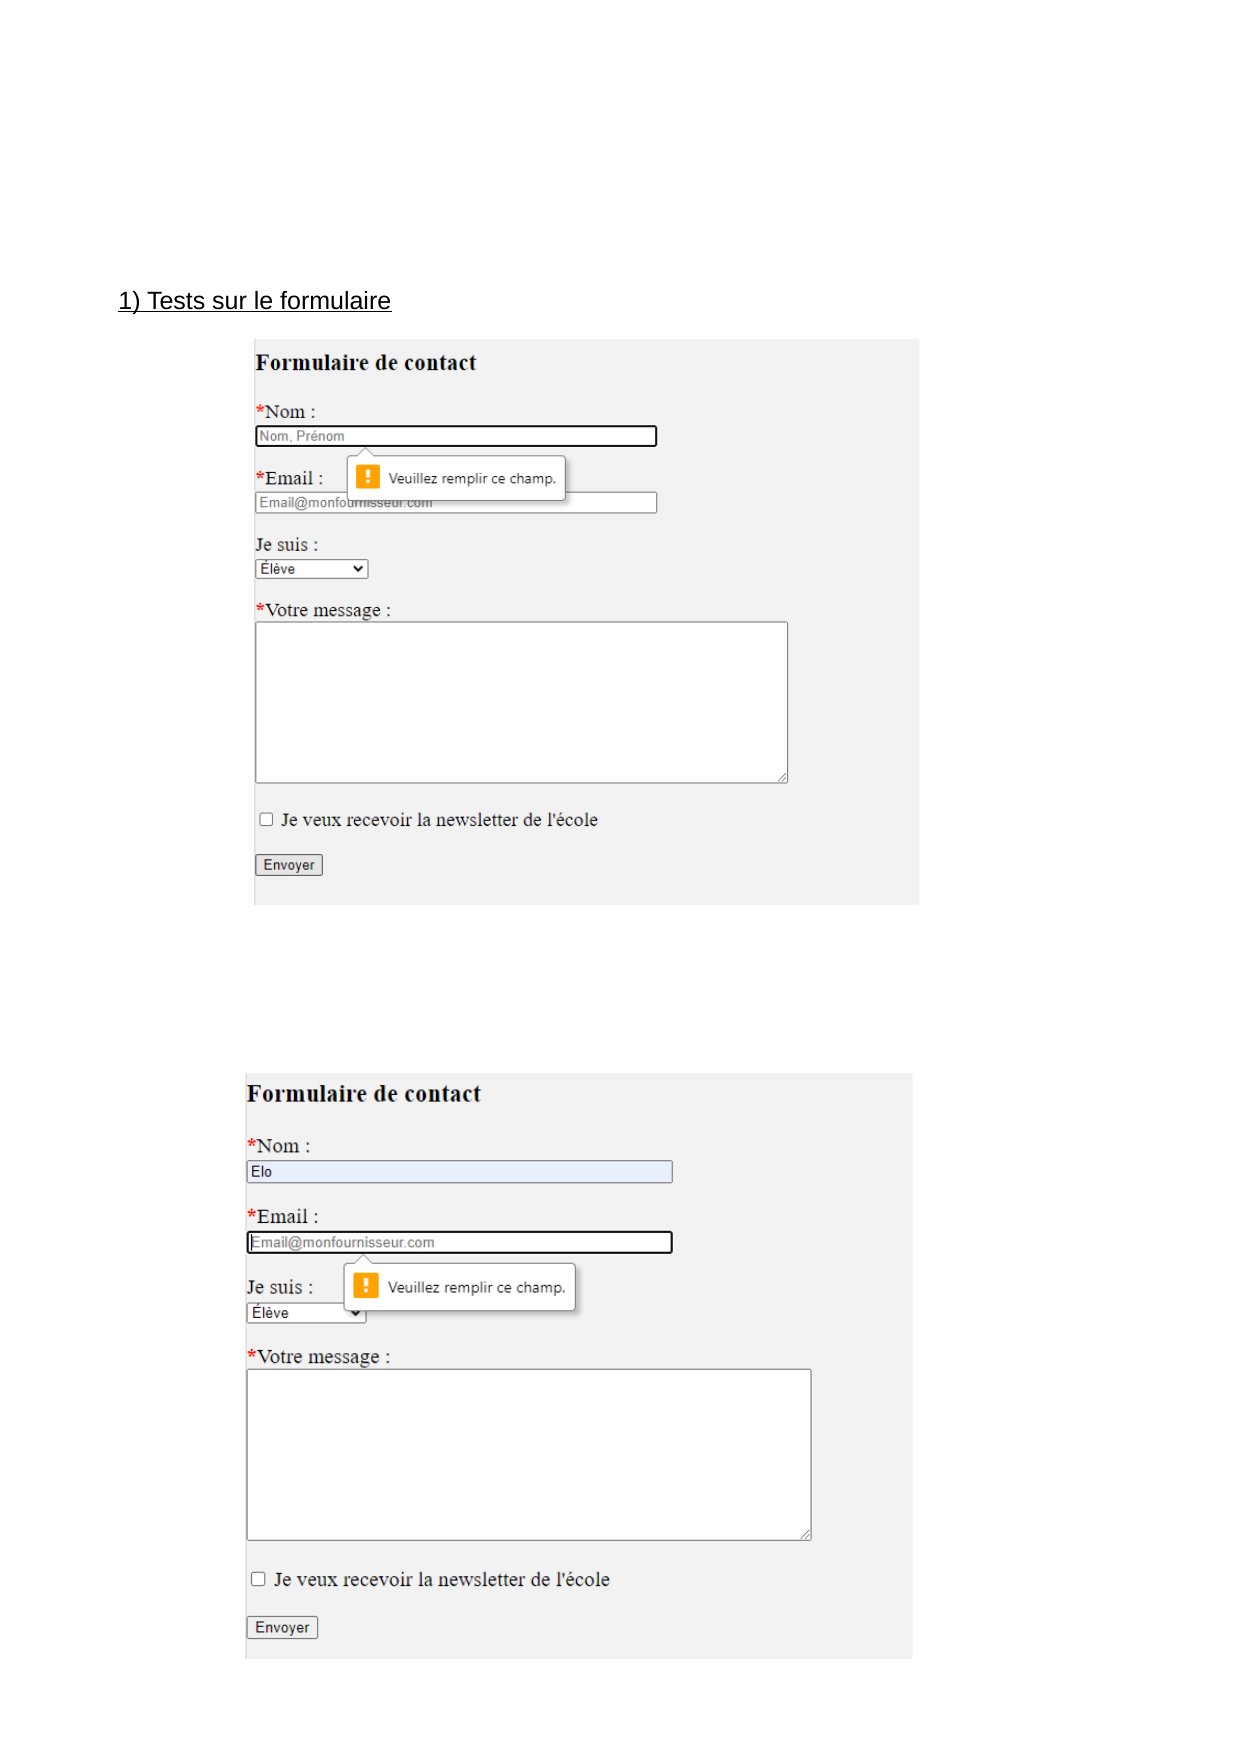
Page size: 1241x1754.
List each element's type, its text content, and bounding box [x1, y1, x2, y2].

picture [246, 339, 920, 905]
picture [240, 1073, 913, 1659]
text 1) Tests sur le formulaire [118, 286, 1122, 314]
